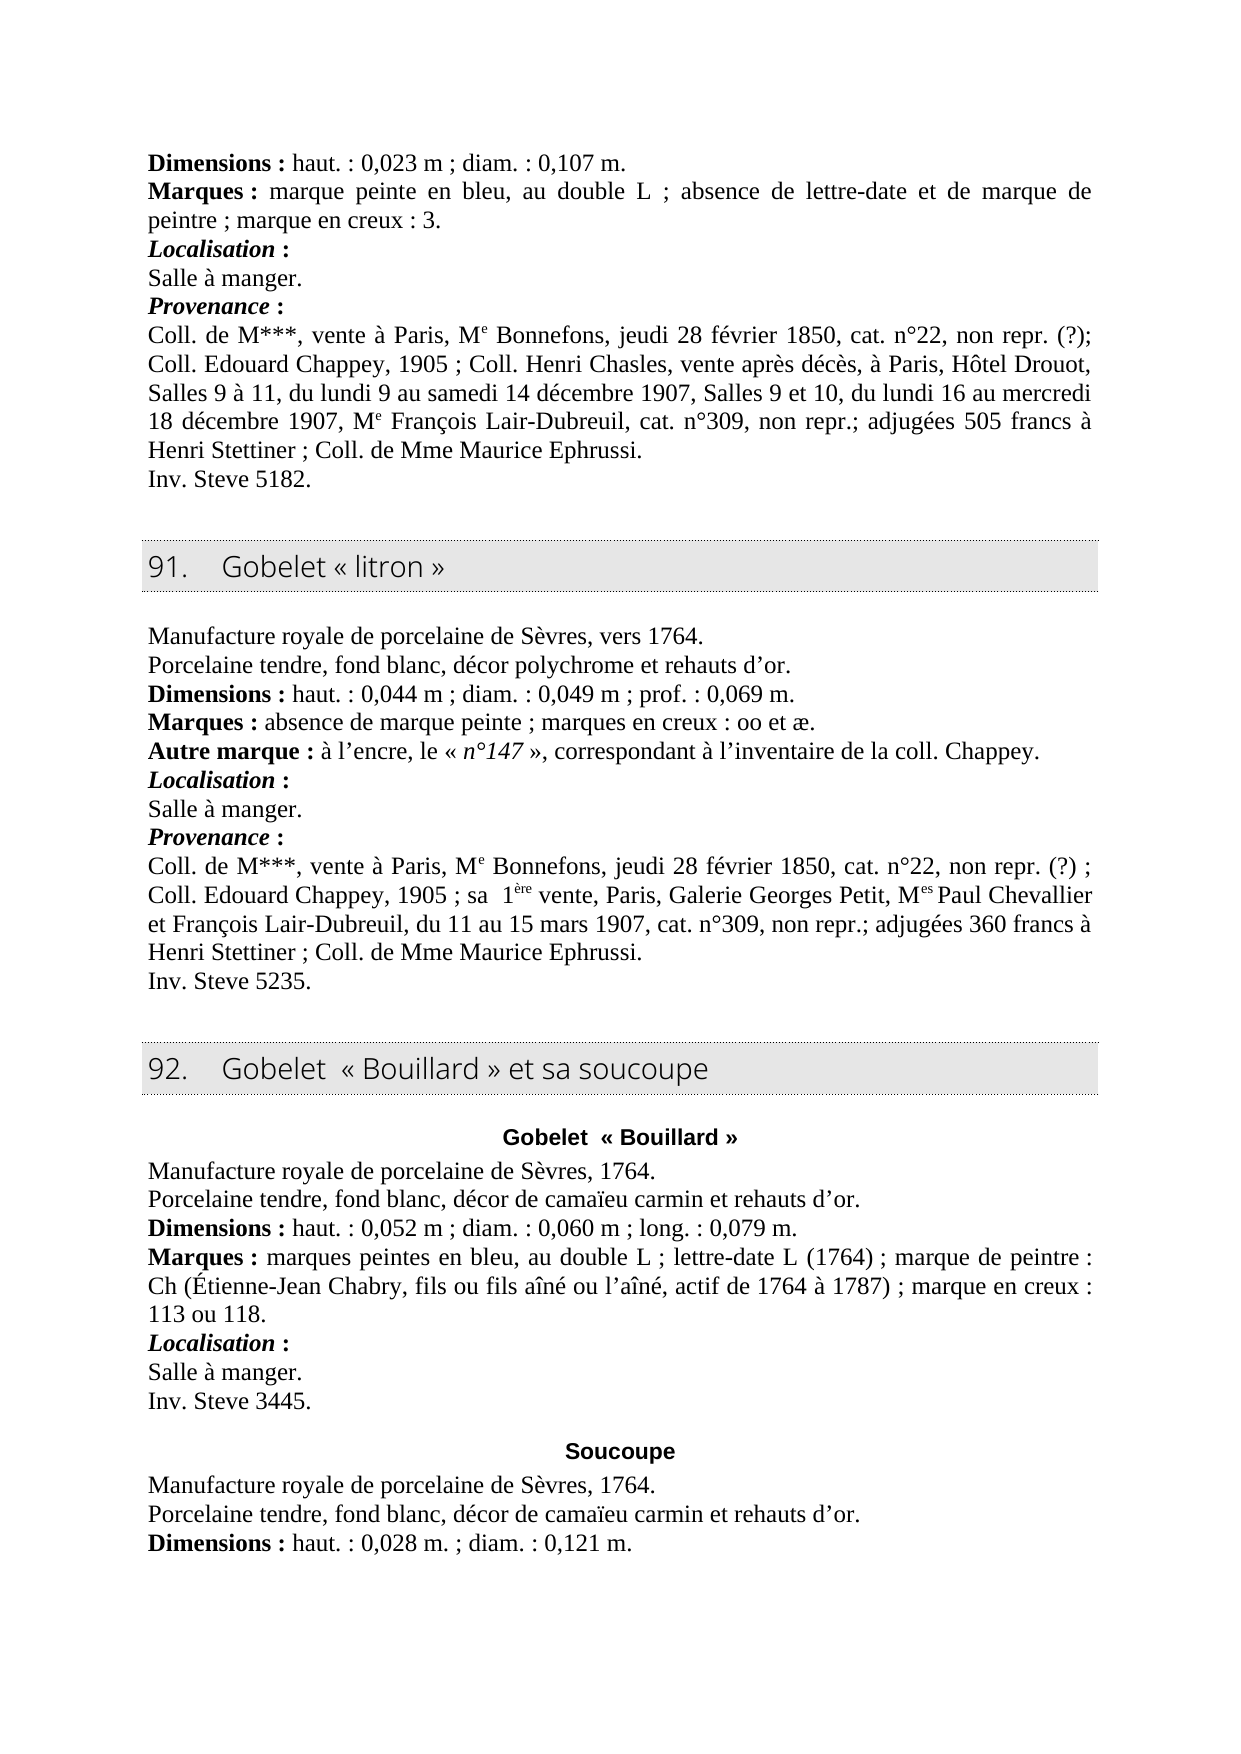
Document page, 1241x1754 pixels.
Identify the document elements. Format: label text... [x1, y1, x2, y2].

subtitle Gobelet « litron » [142, 540, 1098, 592]
subtitle Gobelet « Bouillard » et sa soucoupe [142, 1042, 1098, 1094]
text Inv. Steve 3445. [148, 1386, 1093, 1414]
text Provenance : [148, 822, 1093, 851]
text Salle à manger. [148, 263, 1093, 291]
text Porcelaine tendre, fond blanc, décor polychrome et rehauts d’or. [148, 650, 1093, 679]
text Porcelaine tendre, fond blanc, décor de camaïeu carmin et rehauts d’or. [148, 1184, 1093, 1213]
text Salle à manger. [148, 794, 1093, 822]
text Manufacture royale de porcelaine de Sèvres, 1764. [148, 1470, 1093, 1499]
text Dimensions : haut. : 0,023 m ; diam. : 0,107 m. [148, 148, 1093, 176]
subtitle Soucoupe [148, 1438, 1093, 1464]
text Marques : marques peintes en bleu, au double L ; lettre-date L (1764) ; marque de peintre : Ch (Étienne-Jean Chabry, fils ou fils aîné ou l’aîné, actif de 1764 à 1787) ; marque en creux : 113 ou 118. [148, 1242, 1093, 1328]
text Porcelaine tendre, fond blanc, décor de camaïeu carmin et rehauts d’or. [148, 1499, 1093, 1528]
text Localisation : [148, 765, 1093, 794]
text Marques : absence de marque peinte ; marques en creux : oo et æ. [148, 707, 1093, 736]
text Manufacture royale de porcelaine de Sèvres, vers 1764. [148, 621, 1093, 650]
text Localisation : [148, 1328, 1093, 1357]
subtitle Gobelet « Bouillard » [148, 1123, 1093, 1150]
text Coll. de M***, vente à Paris, Me Bonnefons, jeudi 28 février 1850, cat. n°22, non repr. (?) ; Coll. Edouard Chappey, 1905 ; sa 1ère vente, Paris, Galerie Georges Petit, Mes Paul Chevallier et François Lair-Dubreuil, du 11 au 15 mars 1907, cat. n°309, non repr.; adjugées 360 francs à Henri Stettiner ; Coll. de Mme Maurice Ephrussi. [148, 851, 1093, 966]
text Dimensions : haut. : 0,044 m ; diam. : 0,049 m ; prof. : 0,069 m. [148, 679, 1093, 707]
text Localisation : [148, 234, 1093, 263]
text Inv. Steve 5235. [148, 966, 1093, 995]
text Salle à manger. [148, 1357, 1093, 1386]
text Autre marque : à l’encre, le « n°147 », correspondant à l’inventaire de la coll. Chappey. [148, 736, 1093, 765]
text Provenance : [148, 291, 1093, 320]
text Marques : marque peinte en bleu, au double L ; absence de lettre-date et de marque de peintre ; marque en creux : 3. [148, 176, 1093, 234]
text Dimensions : haut. : 0,028 m. ; diam. : 0,121 m. [148, 1528, 1093, 1557]
text Manufacture royale de porcelaine de Sèvres, 1764. [148, 1156, 1093, 1184]
text Dimensions : haut. : 0,052 m ; diam. : 0,060 m ; long. : 0,079 m. [148, 1213, 1093, 1242]
text Coll. de M***, vente à Paris, Me Bonnefons, jeudi 28 février 1850, cat. n°22, non repr. (?); Coll. Edouard Chappey, 1905 ; Coll. Henri Chasles, vente après décès, à Paris, Hôtel Drouot, Salles 9 à 11, du lundi 9 au samedi 14 décembre 1907, Salles 9 et 10, du lundi 16 au mercredi 18 décembre 1907, Me François Lair-Dubreuil, cat. n°309, non repr.; adjugées 505 francs à Henri Stettiner ; Coll. de Mme Maurice Ephrussi. [148, 320, 1093, 464]
text Inv. Steve 5182. [148, 464, 1093, 493]
